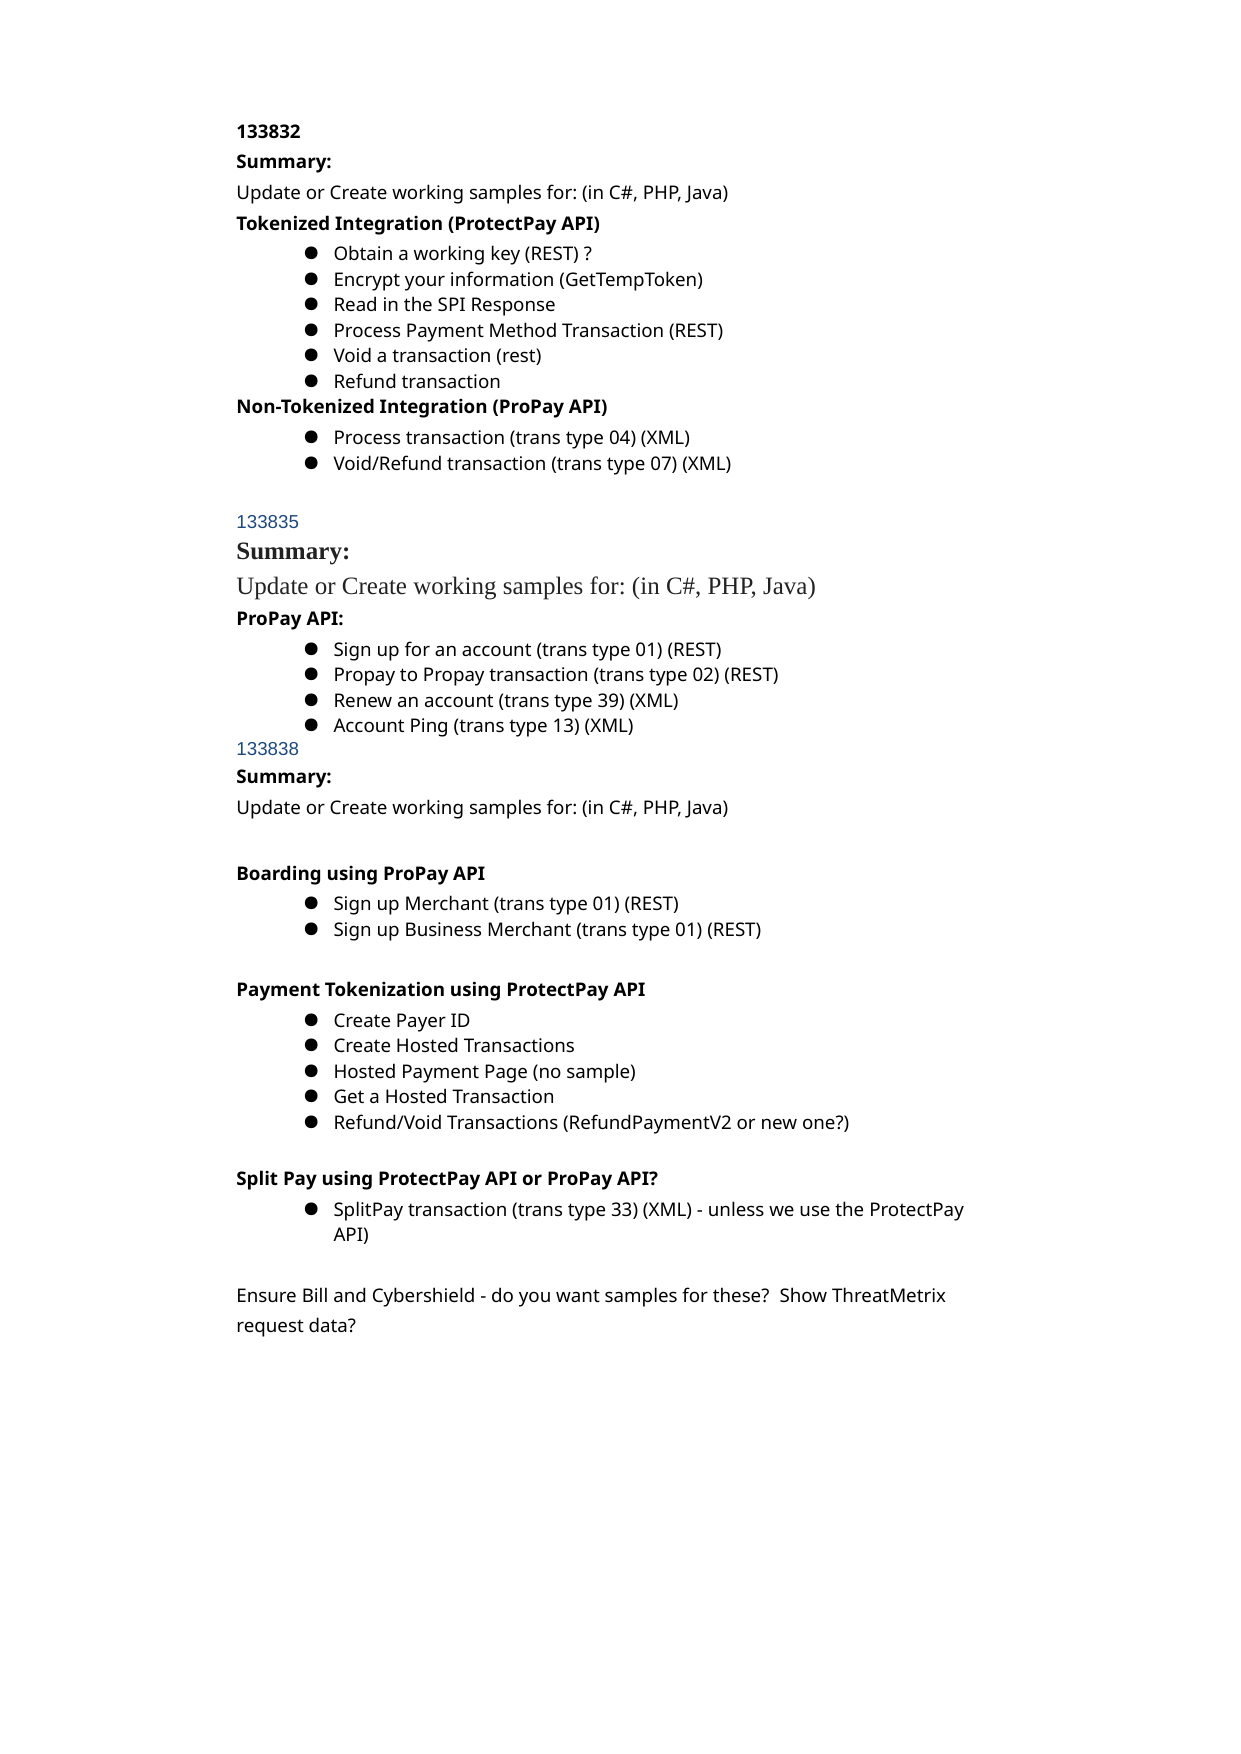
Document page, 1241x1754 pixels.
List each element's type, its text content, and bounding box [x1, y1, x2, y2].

list Process Payment Method Transaction (REST) [304, 317, 1004, 343]
list Get a Hosted Transaction [304, 1084, 1004, 1109]
text Split Pay using ProtectPay API or ProPay API? [236, 1135, 1004, 1191]
list Void/Refund transaction (trans type 07) (XML) [304, 450, 1004, 475]
list Process transaction (trans type 04) (XML) [304, 424, 1004, 450]
list Sign up Merchant (trans type 01) (REST) [304, 891, 1004, 916]
text Non-Tokenized Integration (ProPay API) [236, 394, 1004, 419]
list Sign up for an account (trans type 01) (REST) [304, 636, 1004, 661]
list Read in the SPI Response [304, 292, 1004, 317]
text 133835 [236, 510, 1004, 532]
list Renew an account (trans type 39) (XML) [304, 687, 1004, 712]
text 133832 [236, 118, 1004, 144]
text Boarding using ProPay API [236, 860, 1004, 886]
list Encrypt your information (GetTempToken) [304, 266, 1004, 292]
list Account Ping (trans type 13) (XML) [304, 712, 1004, 738]
list Refund transaction [304, 368, 1004, 394]
list Create Hosted Transactions [304, 1033, 1004, 1058]
text 133838 [236, 738, 1004, 759]
list Create Payer ID [304, 1007, 1004, 1033]
text Summary: Update or Create working samples for: (in C#, PHP, Java) [236, 536, 1004, 599]
list SplitPay transaction (trans type 33) (XML) - unless we use the ProtectPay API) [304, 1196, 1004, 1247]
text Tokenized Integration (ProtectPay API) [236, 210, 1004, 236]
text Payment Tokenization using ProtectPay API [236, 977, 1004, 1002]
text Ensure Bill and Cybershield - do you want samples for these? Show ThreatMetrix request data? [236, 1282, 1004, 1338]
text Summary: Update or Create working samples for: (in C#, PHP, Java) [236, 149, 1004, 205]
list Hosted Payment Page (no sample) [304, 1058, 1004, 1084]
list Sign up Business Merchant (trans type 01) (REST) [304, 916, 1004, 942]
text Summary: Update or Create working samples for: (in C#, PHP, Java) [236, 764, 1004, 820]
list Void a transaction (rest) [304, 343, 1004, 368]
text ProPay API: [236, 605, 1004, 631]
list Obtain a working key (REST) ? [304, 241, 1004, 266]
list Propay to Propay transaction (trans type 02) (REST) [304, 661, 1004, 687]
list Refund/Void Transactions (RefundPaymentV2 or new one?) [304, 1109, 1004, 1135]
